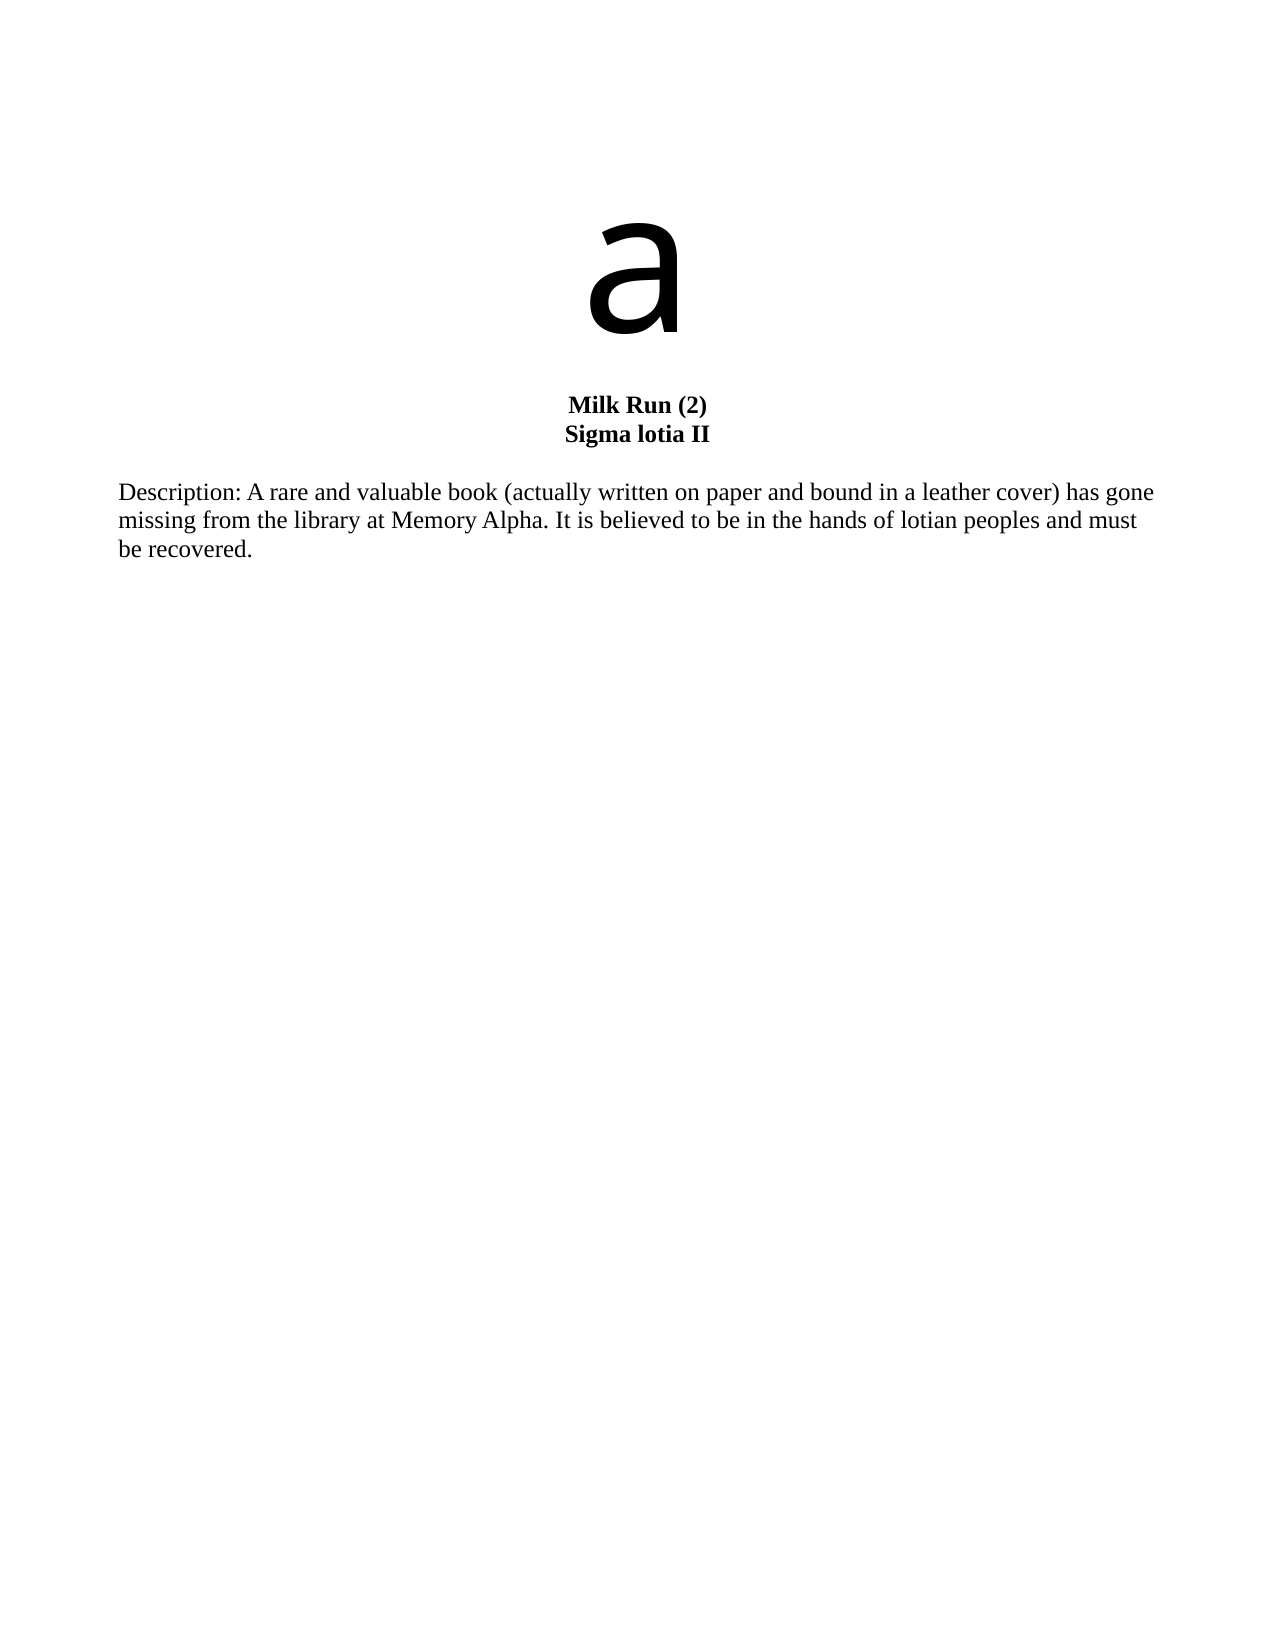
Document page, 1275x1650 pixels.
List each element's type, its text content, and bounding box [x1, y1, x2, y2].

text a [118, 118, 1157, 391]
text Description: A rare and valuable book (actually written on paper and bound in a leather cover) has gone missing from the library at Memory Alpha. It is believed to be in the hands of lotian peoples and must be recovered. [118, 477, 1157, 563]
text Milk Run (2) [118, 391, 1157, 419]
text Sigma lotia II [118, 419, 1157, 448]
